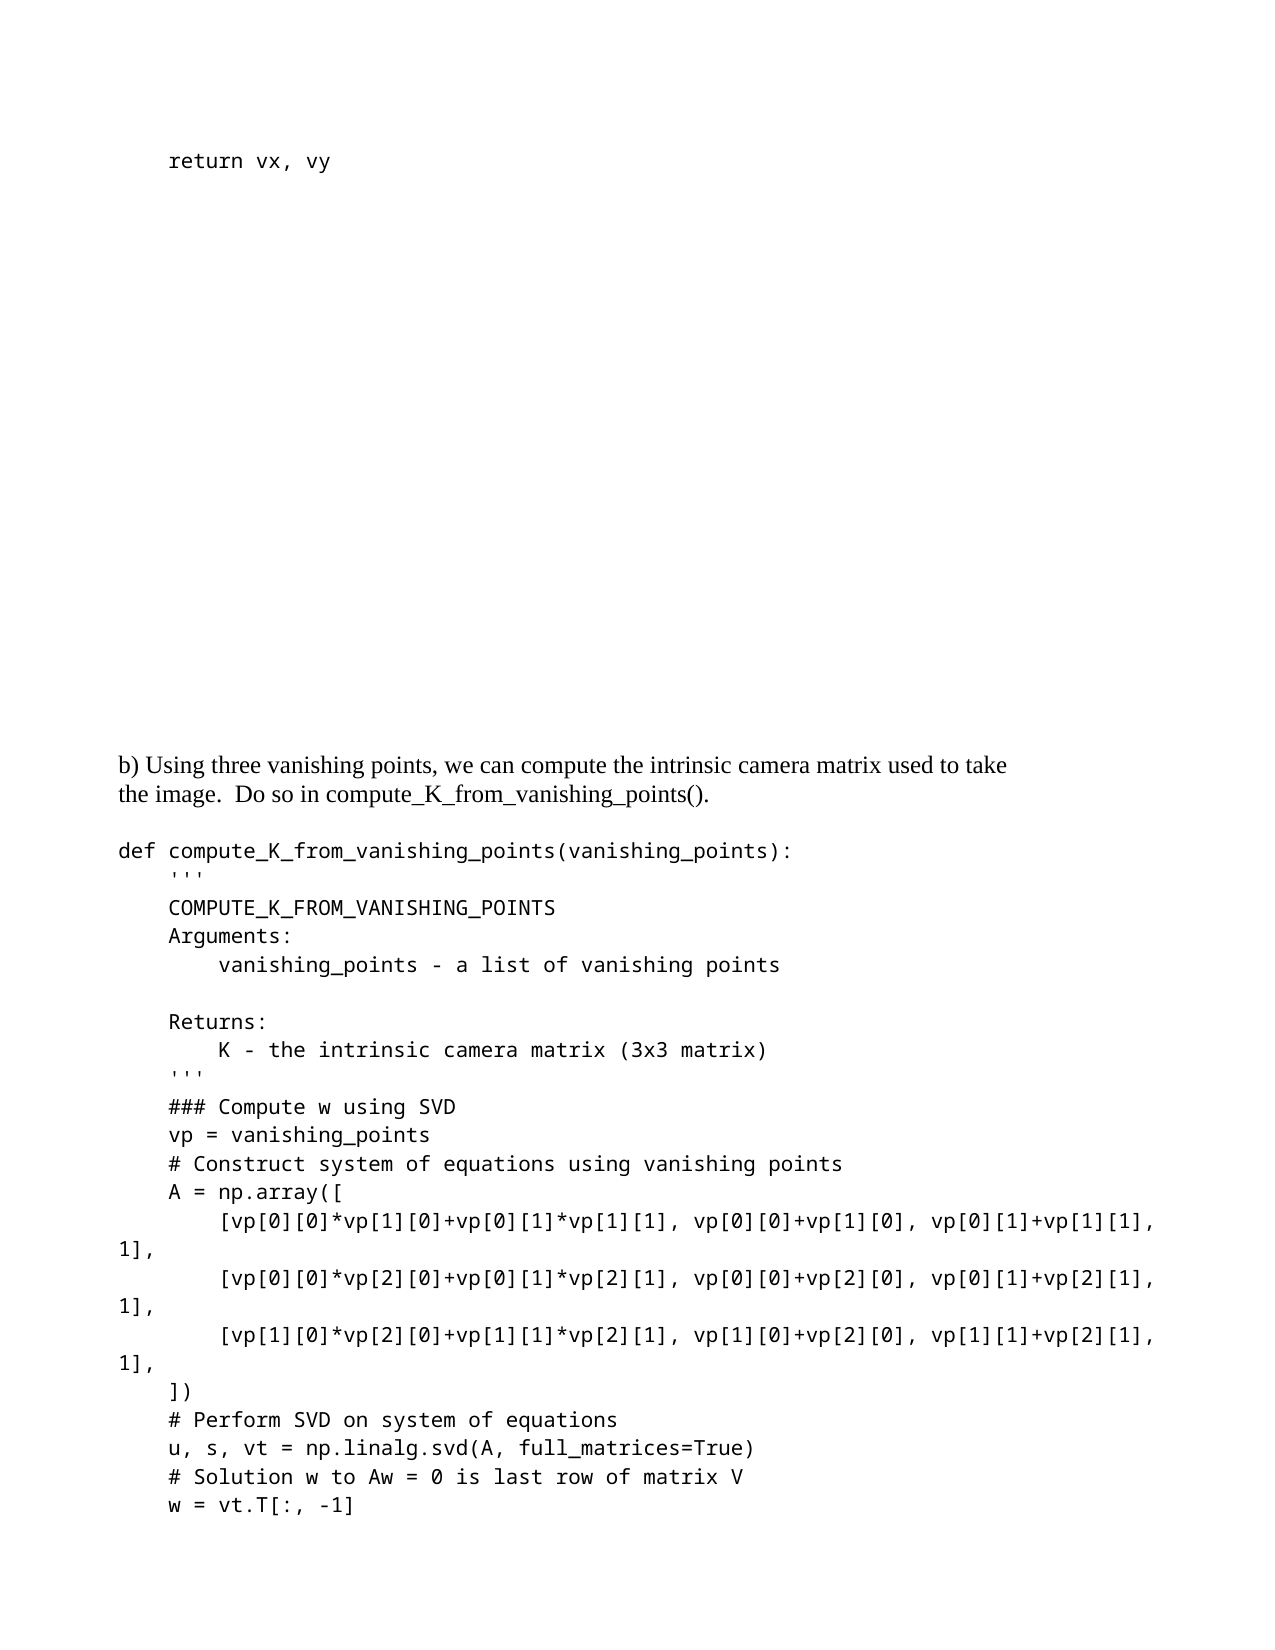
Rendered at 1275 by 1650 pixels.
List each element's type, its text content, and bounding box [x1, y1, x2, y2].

text vanishing_points - a list of vanishing points [118, 950, 1157, 978]
text K - the intrinsic camera matrix (3x3 matrix) [118, 1035, 1157, 1064]
text w = vt.T[:, -1] [118, 1490, 1157, 1519]
text COMPUTE_K_FROM_VANISHING_POINTS [118, 893, 1157, 922]
text Returns: [118, 1007, 1157, 1035]
text b) Using three vanishing points, we can compute the intrinsic camera matrix used to take [118, 750, 1157, 779]
text # Solution w to Aw = 0 is last row of matrix V [118, 1462, 1157, 1490]
text Arguments: [118, 922, 1157, 950]
text vp = vanishing_points [118, 1121, 1157, 1149]
text # Construct system of equations using vanishing points [118, 1149, 1157, 1177]
text return vx, vy [118, 147, 1157, 175]
text # Perform SVD on system of equations [118, 1405, 1157, 1433]
text ''' [118, 865, 1157, 893]
text ]) [118, 1377, 1157, 1405]
text def compute_K_from_vanishing_points(vanishing_points): [118, 836, 1157, 865]
text [vp[0][0]*vp[2][0]+vp[0][1]*vp[2][1], vp[0][0]+vp[2][0], vp[0][1]+vp[2][1], 1], [118, 1263, 1157, 1320]
text [vp[1][0]*vp[2][0]+vp[1][1]*vp[2][1], vp[1][0]+vp[2][0], vp[1][1]+vp[2][1], 1], [118, 1320, 1157, 1377]
text ''' [118, 1064, 1157, 1092]
text A = np.array([ [118, 1177, 1157, 1206]
text ### Compute w using SVD [118, 1092, 1157, 1121]
text [vp[0][0]*vp[1][0]+vp[0][1]*vp[1][1], vp[0][0]+vp[1][0], vp[0][1]+vp[1][1], 1], [118, 1206, 1157, 1263]
text u, s, vt = np.linalg.svd(A, full_matrices=True) [118, 1433, 1157, 1462]
text the image. Do so in compute_K_from_vanishing_points(). [118, 779, 1157, 807]
